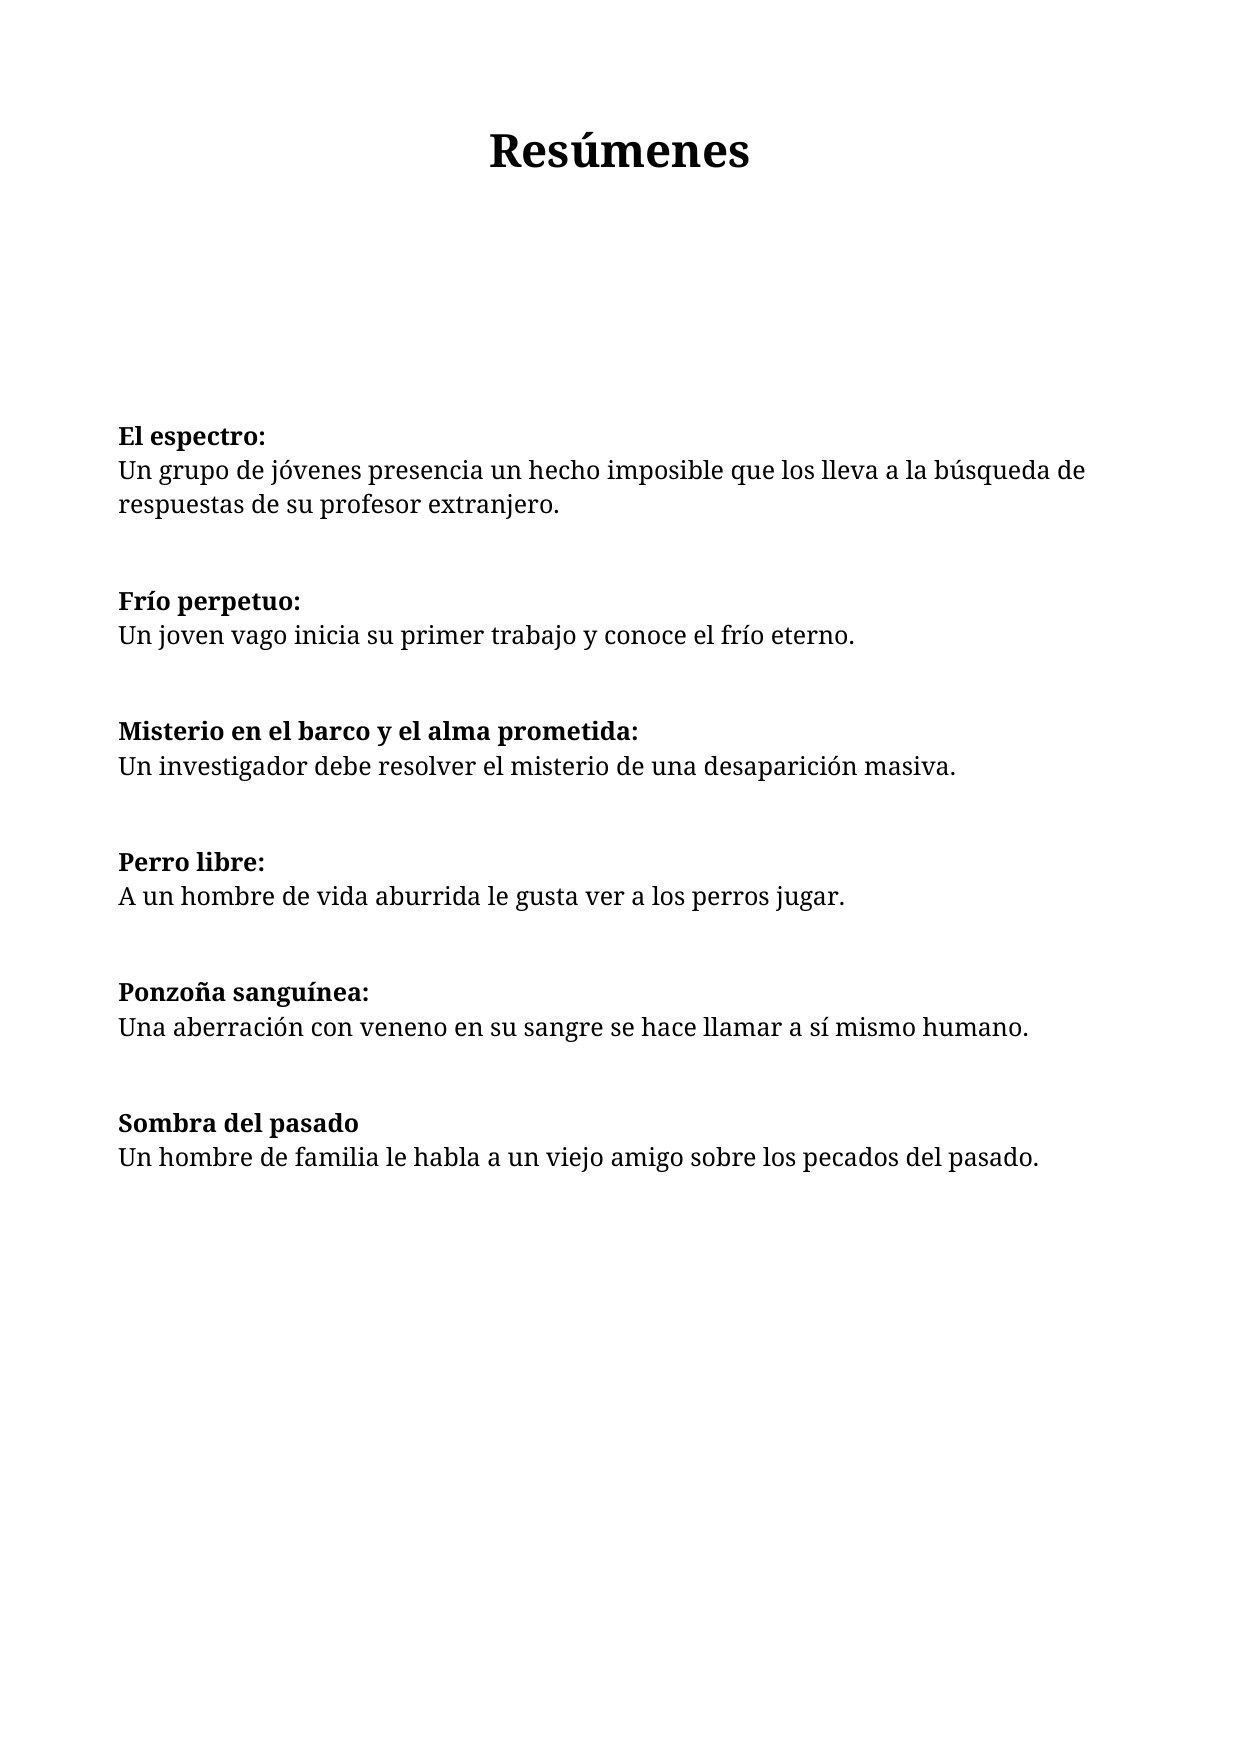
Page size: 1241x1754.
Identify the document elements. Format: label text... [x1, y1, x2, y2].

text El espectro: [118, 385, 1122, 453]
text Perro libre: [118, 844, 1122, 879]
text Sombra del pasado [118, 1106, 1122, 1140]
text Un grupo de jóvenes presencia un hecho imposible que los lleva a la búsqueda de respuestas de su profesor extranjero. [118, 453, 1122, 521]
text Una aberración con veneno en su sangre se hace llamar a sí mismo humano. [118, 1009, 1122, 1043]
text Resúmenes [118, 118, 1122, 181]
text Un hombre de familia le habla a un viejo amigo sobre los pecados del pasado. [118, 1140, 1122, 1174]
text A un hombre de vida aburrida le gusta ver a los perros jugar. [118, 879, 1122, 913]
text Frío perpetuo: [118, 583, 1122, 618]
text Un joven vago inicia su primer trabajo y conoce el frío eterno. [118, 618, 1122, 652]
text Un investigador debe resolver el misterio de una desaparición masiva. [118, 748, 1122, 782]
text Misterio en el barco y el alma prometida: [118, 714, 1122, 748]
text Ponzoña sanguínea: [118, 975, 1122, 1009]
